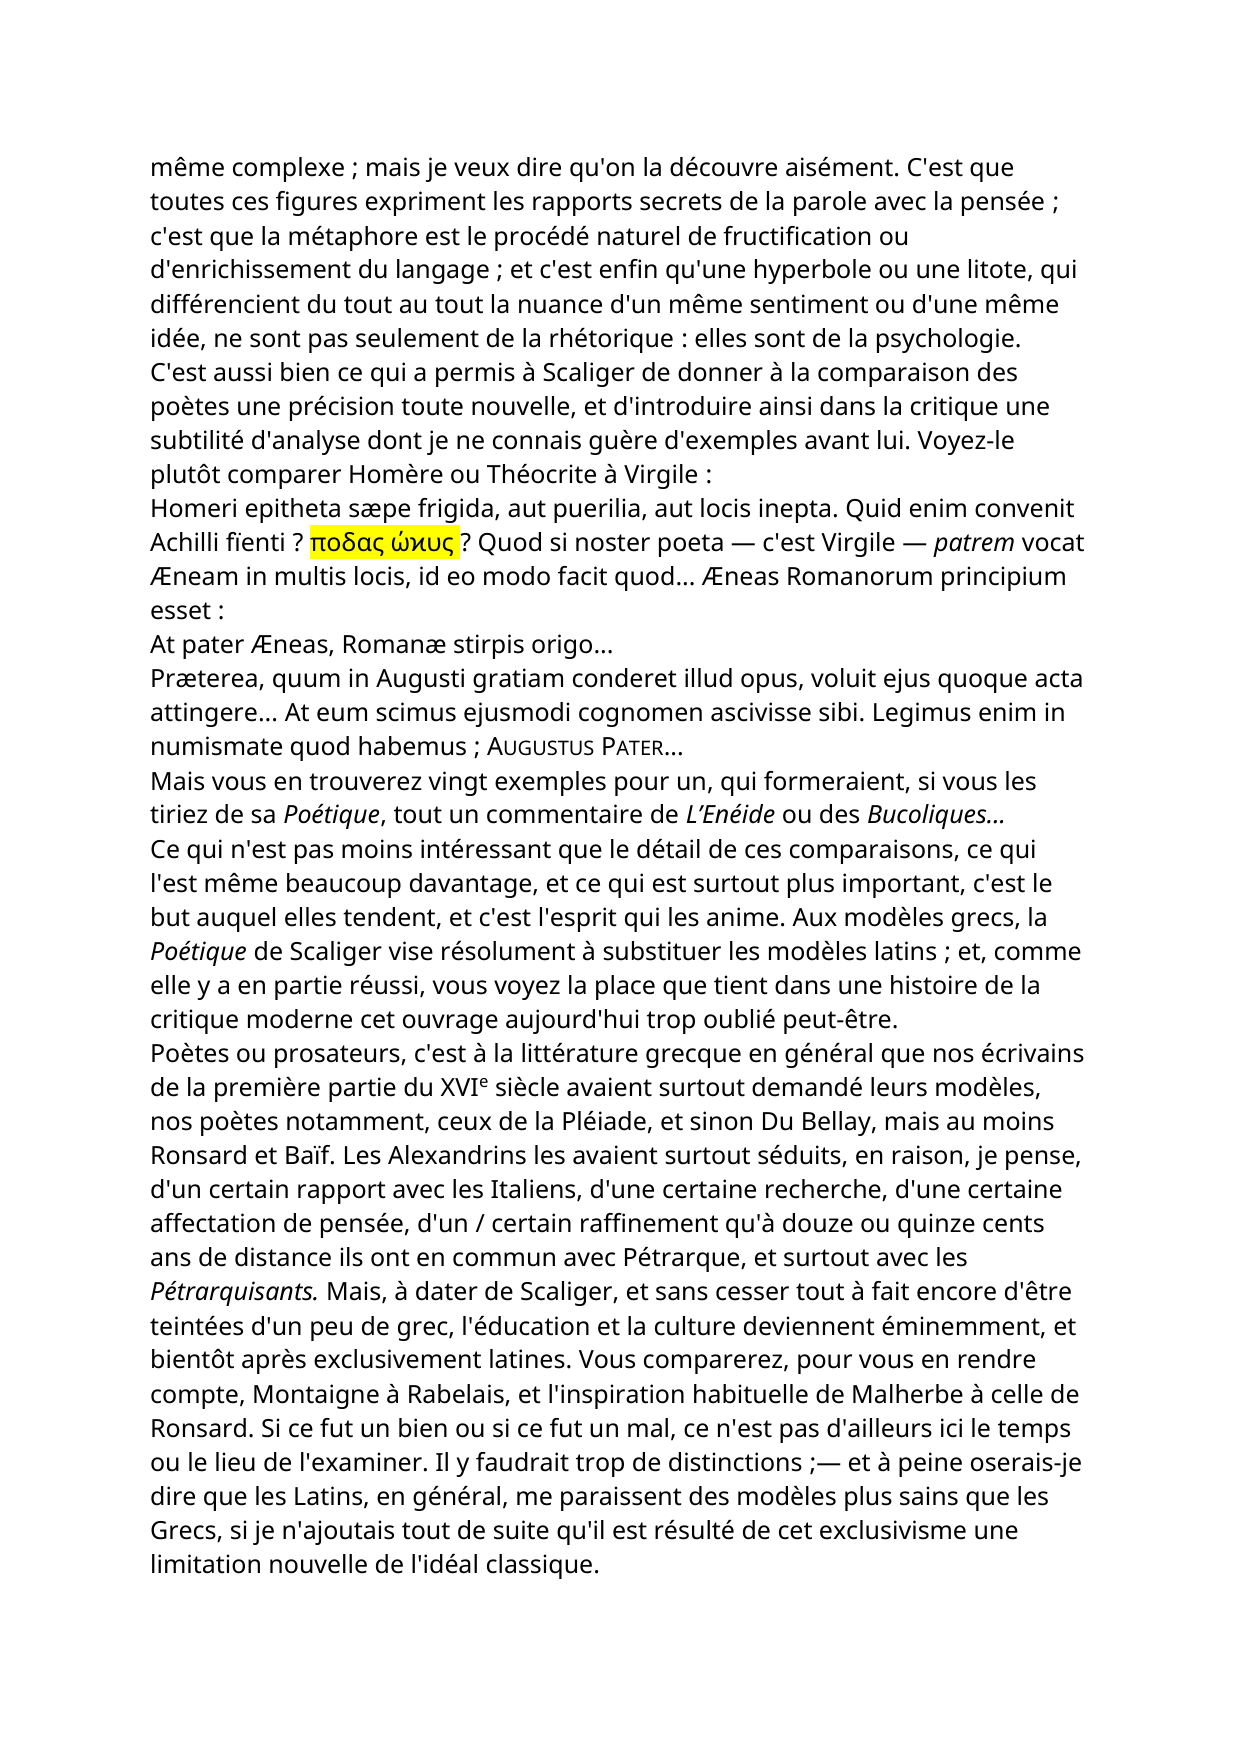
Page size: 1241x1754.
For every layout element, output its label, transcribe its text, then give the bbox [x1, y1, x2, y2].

text Ce qui n'est pas moins intéressant que le détail de ces comparaisons, ce qui l'est même beaucoup davantage, et ce qui est surtout plus important, c'est le but auquel elles tendent, et c'est l'esprit qui les anime. Aux modèles grecs, la Poétique de Scaliger vise résolument à substituer les modèles latins ; et, comme elle y a en partie réussi, vous voyez la place que tient dans une histoire de la critique moderne cet ouvrage aujourd'hui trop oublié peut-être. [150, 831, 1091, 1036]
text C'est aussi bien ce qui a permis à Scaliger de donner à la comparaison des poètes une précision toute nouvelle, et d'introduire ainsi dans la critique une subtilité d'analyse dont je ne connais guère d'exemples avant lui. Voyez-le plutôt comparer Homère ou Théocrite à Virgile : [150, 354, 1091, 491]
text Præterea, quum in Augusti gratiam conderet illud opus, voluit ejus quoque acta attingere... At eum scimus ejusmodi cognomen ascivisse sibi. Legimus enim in numismate quod habemus ; Augustus Pater... [150, 661, 1091, 763]
text même complexe ; mais je veux dire qu'on la découvre aisément. C'est que toutes ces figures expriment les rapports secrets de la parole avec la pensée ; c'est que la métaphore est le procédé naturel de fructification ou d'enrichissement du langage ; et c'est enfin qu'une hyperbole ou une litote, qui différencient du tout au tout la nuance d'un même sentiment ou d'une même idée, ne sont pas seulement de la rhétorique : elles sont de la psychologie. [150, 150, 1091, 354]
text Mais vous en trouverez vingt exemples pour un, qui formeraient, si vous les tiriez de sa Poétique, tout un commentaire de L’Enéide ou des Bucoliques... [150, 763, 1091, 831]
text Poètes ou prosateurs, c'est à la littérature grecque en général que nos écrivains de la première partie du XVIe siècle avaient surtout demandé leurs modèles, nos poètes notamment, ceux de la Pléiade, et sinon Du Bellay, mais au moins Ronsard et Baïf. Les Alexandrins les avaient surtout séduits, en raison, je pense, d'un certain rapport avec les Italiens, d'une certaine recherche, d'une certaine affectation de pensée, d'un / certain raffinement qu'à douze ou quinze cents ans de distance ils ont en commun avec Pétrarque, et surtout avec les Pétrarquisants. Mais, à dater de Scaliger, et sans cesser tout à fait encore d'être teintées d'un peu de grec, l'éducation et la culture deviennent éminemment, et bientôt après exclusivement latines. Vous comparerez, pour vous en rendre compte, Montaigne à Rabelais, et l'inspiration habituelle de Malherbe à celle de Ronsard. Si ce fut un bien ou si ce fut un mal, ce n'est pas d'ailleurs ici le temps ou le lieu de l'examiner. Il y faudrait trop de distinctions ;— et à peine oserais-je dire que les Latins, en général, me paraissent des modèles plus sains que les Grecs, si je n'ajoutais tout de suite qu'il est résulté de cet exclusivisme une limitation nouvelle de l'idéal classique. [150, 1036, 1091, 1581]
text At pater Æneas, Romanæ stirpis origo... [150, 627, 1091, 661]
text Homeri epitheta sæpe frigida, aut puerilia, aut locis inepta. Quid enim convenit Achilli fïenti ? πoδας ώϰυς ? Quod si noster poeta — c'est Virgile — patrem vocat Æneam in multis locis, id eo modo facit quod... Æneas Romanorum principium esset : [150, 491, 1091, 627]
